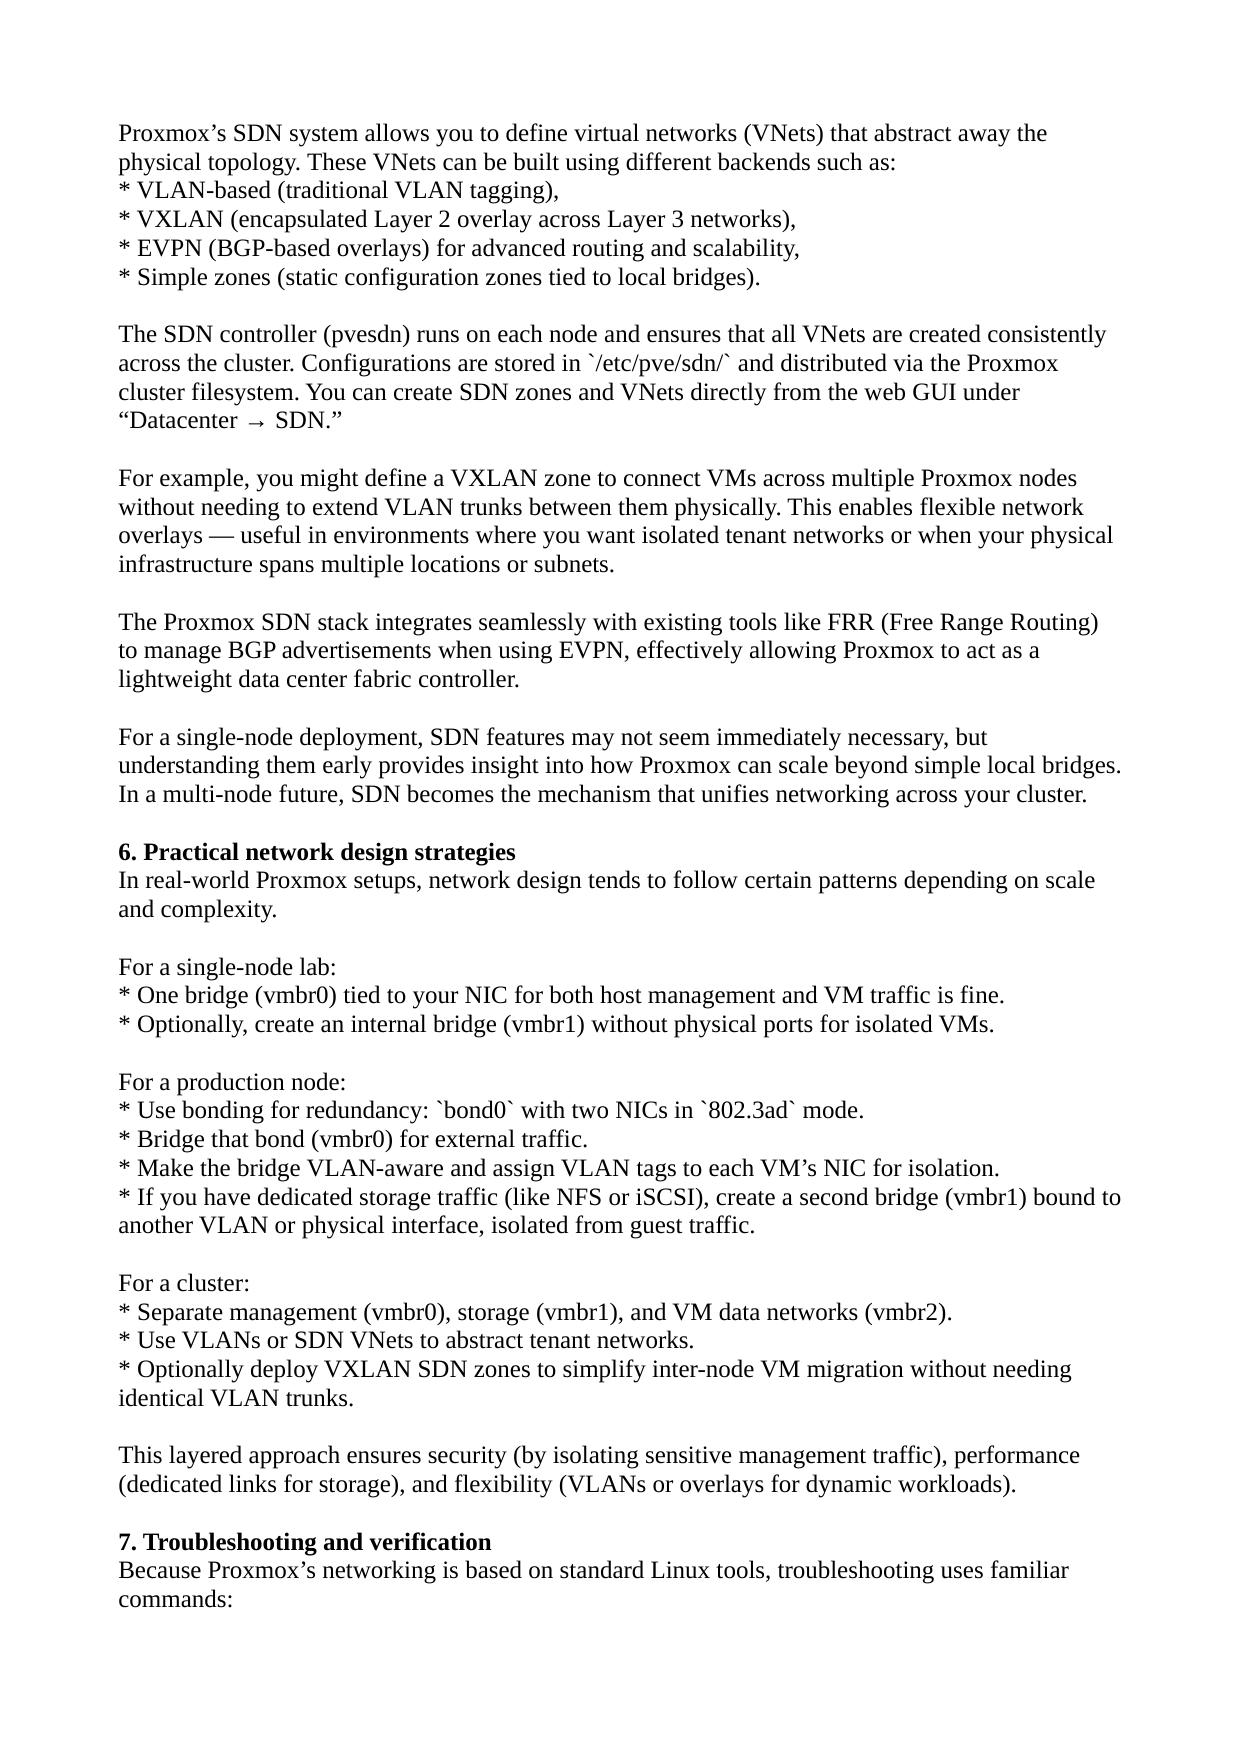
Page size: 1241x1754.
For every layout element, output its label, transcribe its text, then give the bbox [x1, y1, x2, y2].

text * Optionally deploy VXLAN SDN zones to simplify inter-node VM migration without needing identical VLAN trunks. [118, 1354, 1122, 1412]
text For a cluster: [118, 1268, 1122, 1297]
text For a single-node lab: [118, 952, 1122, 981]
text * Use bonding for redundancy: `bond0` with two NICs in `802.3ad` mode. [118, 1096, 1122, 1124]
text * VLAN-based (traditional VLAN tagging), [118, 176, 1122, 204]
text For example, you might define a VXLAN zone to connect VMs across multiple Proxmox nodes without needing to extend VLAN trunks between them physically. This enables flexible network overlays — useful in environments where you want isolated tenant networks or when your physical infrastructure spans multiple locations or subnets. [118, 463, 1122, 578]
text This layered approach ensures security (by isolating sensitive management traffic), performance (dedicated links for storage), and flexibility (VLANs or overlays for dynamic workloads). [118, 1441, 1122, 1498]
text * Bridge that bond (vmbr0) for external traffic. [118, 1124, 1122, 1153]
text 6. Practical network design strategies [118, 837, 1122, 866]
text * Separate management (vmbr0), storage (vmbr1), and VM data networks (vmbr2). [118, 1297, 1122, 1326]
text Proxmox’s SDN system allows you to define virtual networks (VNets) that abstract away the physical topology. These VNets can be built using different backends such as: [118, 118, 1122, 176]
text For a production node: [118, 1067, 1122, 1096]
text In real-world Proxmox setups, network design tends to follow certain patterns depending on scale and complexity. [118, 866, 1122, 923]
text The Proxmox SDN stack integrates seamlessly with existing tools like FRR (Free Range Routing) to manage BGP advertisements when using EVPN, effectively allowing Proxmox to act as a lightweight data center fabric controller. [118, 607, 1122, 693]
text * Make the bridge VLAN-aware and assign VLAN tags to each VM’s NIC for isolation. [118, 1153, 1122, 1182]
text The SDN controller (pvesdn) runs on each node and ensures that all VNets are created consistently across the cluster. Configurations are stored in `/etc/pve/sdn/` and distributed via the Proxmox cluster filesystem. You can create SDN zones and VNets directly from the web GUI under “Datacenter → SDN.” [118, 319, 1122, 434]
text * EVPN (BGP-based overlays) for advanced routing and scalability, [118, 233, 1122, 262]
text * One bridge (vmbr0) tied to your NIC for both host management and VM traffic is fine. [118, 981, 1122, 1009]
text For a single-node deployment, SDN features may not seem immediately necessary, but understanding them early provides insight into how Proxmox can scale beyond simple local bridges. In a multi-node future, SDN becomes the mechanism that unifies networking across your cluster. [118, 722, 1122, 808]
text * If you have dedicated storage traffic (like NFS or iSCSI), create a second bridge (vmbr1) bound to another VLAN or physical interface, isolated from guest traffic. [118, 1182, 1122, 1239]
text Because Proxmox’s networking is based on standard Linux tools, troubleshooting uses familiar commands: [118, 1556, 1122, 1613]
text * Optionally, create an internal bridge (vmbr1) without physical ports for isolated VMs. [118, 1009, 1122, 1038]
text * VXLAN (encapsulated Layer 2 overlay across Layer 3 networks), [118, 204, 1122, 233]
text 7. Troubleshooting and verification [118, 1527, 1122, 1556]
text * Use VLANs or SDN VNets to abstract tenant networks. [118, 1326, 1122, 1354]
text * Simple zones (static configuration zones tied to local bridges). [118, 262, 1122, 291]
